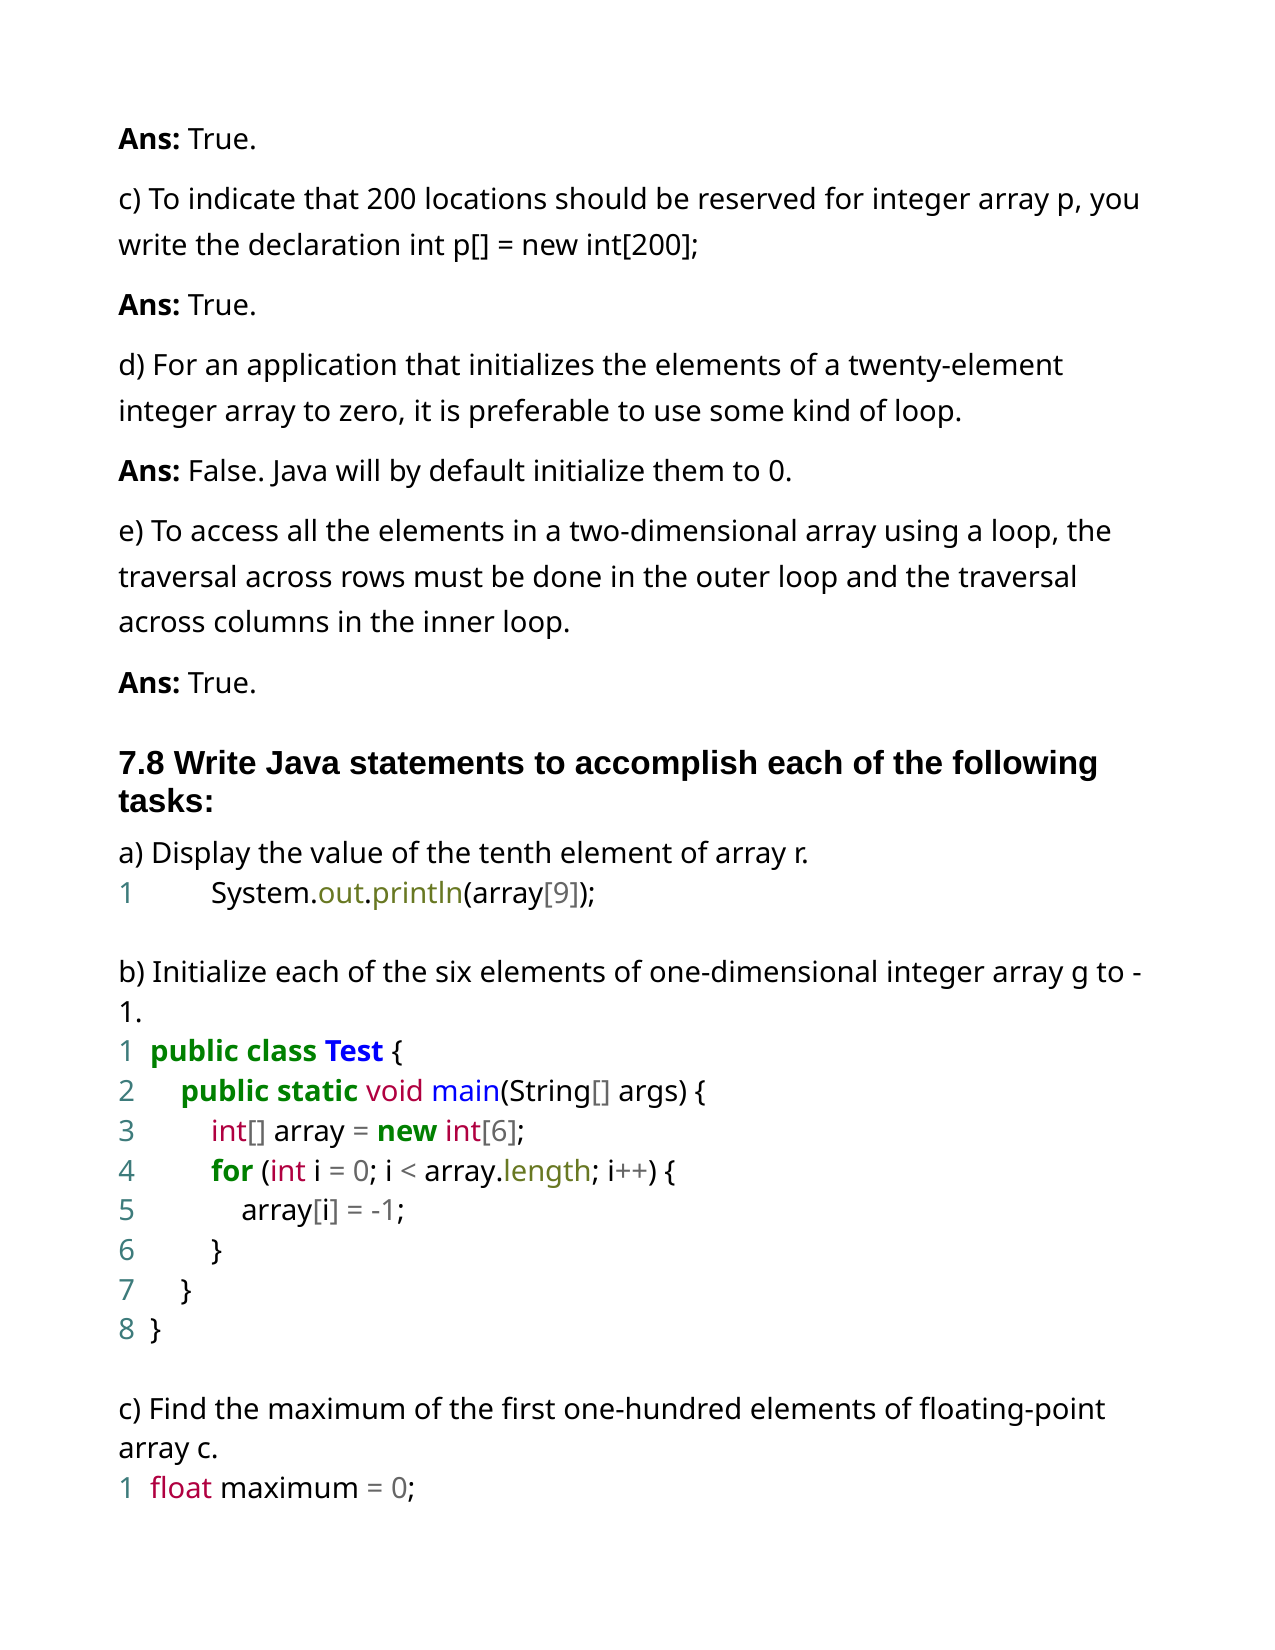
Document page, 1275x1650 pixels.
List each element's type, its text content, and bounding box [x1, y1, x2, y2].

text c) Find the maximum of the first one-hundred elements of floating-point array c. [118, 1388, 1157, 1467]
text Ans: True. [118, 662, 1157, 702]
text c) To indicate that 200 locations should be reserved for integer array p, you write the declaration int p[] = new int[200]; [118, 178, 1157, 264]
text 4 for (int i = 0; i < array.length; i++) { [118, 1150, 1157, 1189]
text a) Display the value of the tenth element of array r. [118, 832, 1157, 872]
text 1 public class Test { [118, 1031, 1157, 1070]
subtitle 7.8 Write Java statements to accomplish each of the following tasks: [118, 743, 1157, 820]
text Ans: True. [118, 118, 1157, 158]
text 8 } [118, 1308, 1157, 1348]
text 7 } [118, 1269, 1157, 1308]
text b) Initialize each of the six elements of one-dimensional integer array g to -1. [118, 951, 1157, 1031]
text 5 array[i] = -1; [118, 1189, 1157, 1229]
text 2 public static void main(String[] args) { [118, 1070, 1157, 1110]
text 6 } [118, 1229, 1157, 1269]
text 1 float maximum = 0; [118, 1467, 1157, 1507]
text d) For an application that initializes the elements of a twenty-element integer array to zero, it is preferable to use some kind of loop. [118, 344, 1157, 430]
text e) To access all the elements in a two-dimensional array using a loop, the traversal across rows must be done in the outer loop and the traversal across columns in the inner loop. [118, 510, 1157, 641]
text Ans: False. Java will by default initialize them to 0. [118, 450, 1157, 490]
text 1 System.out.println(array[9]); [118, 872, 1157, 912]
text Ans: True. [118, 284, 1157, 324]
text 3 int[] array = new int[6]; [118, 1110, 1157, 1150]
